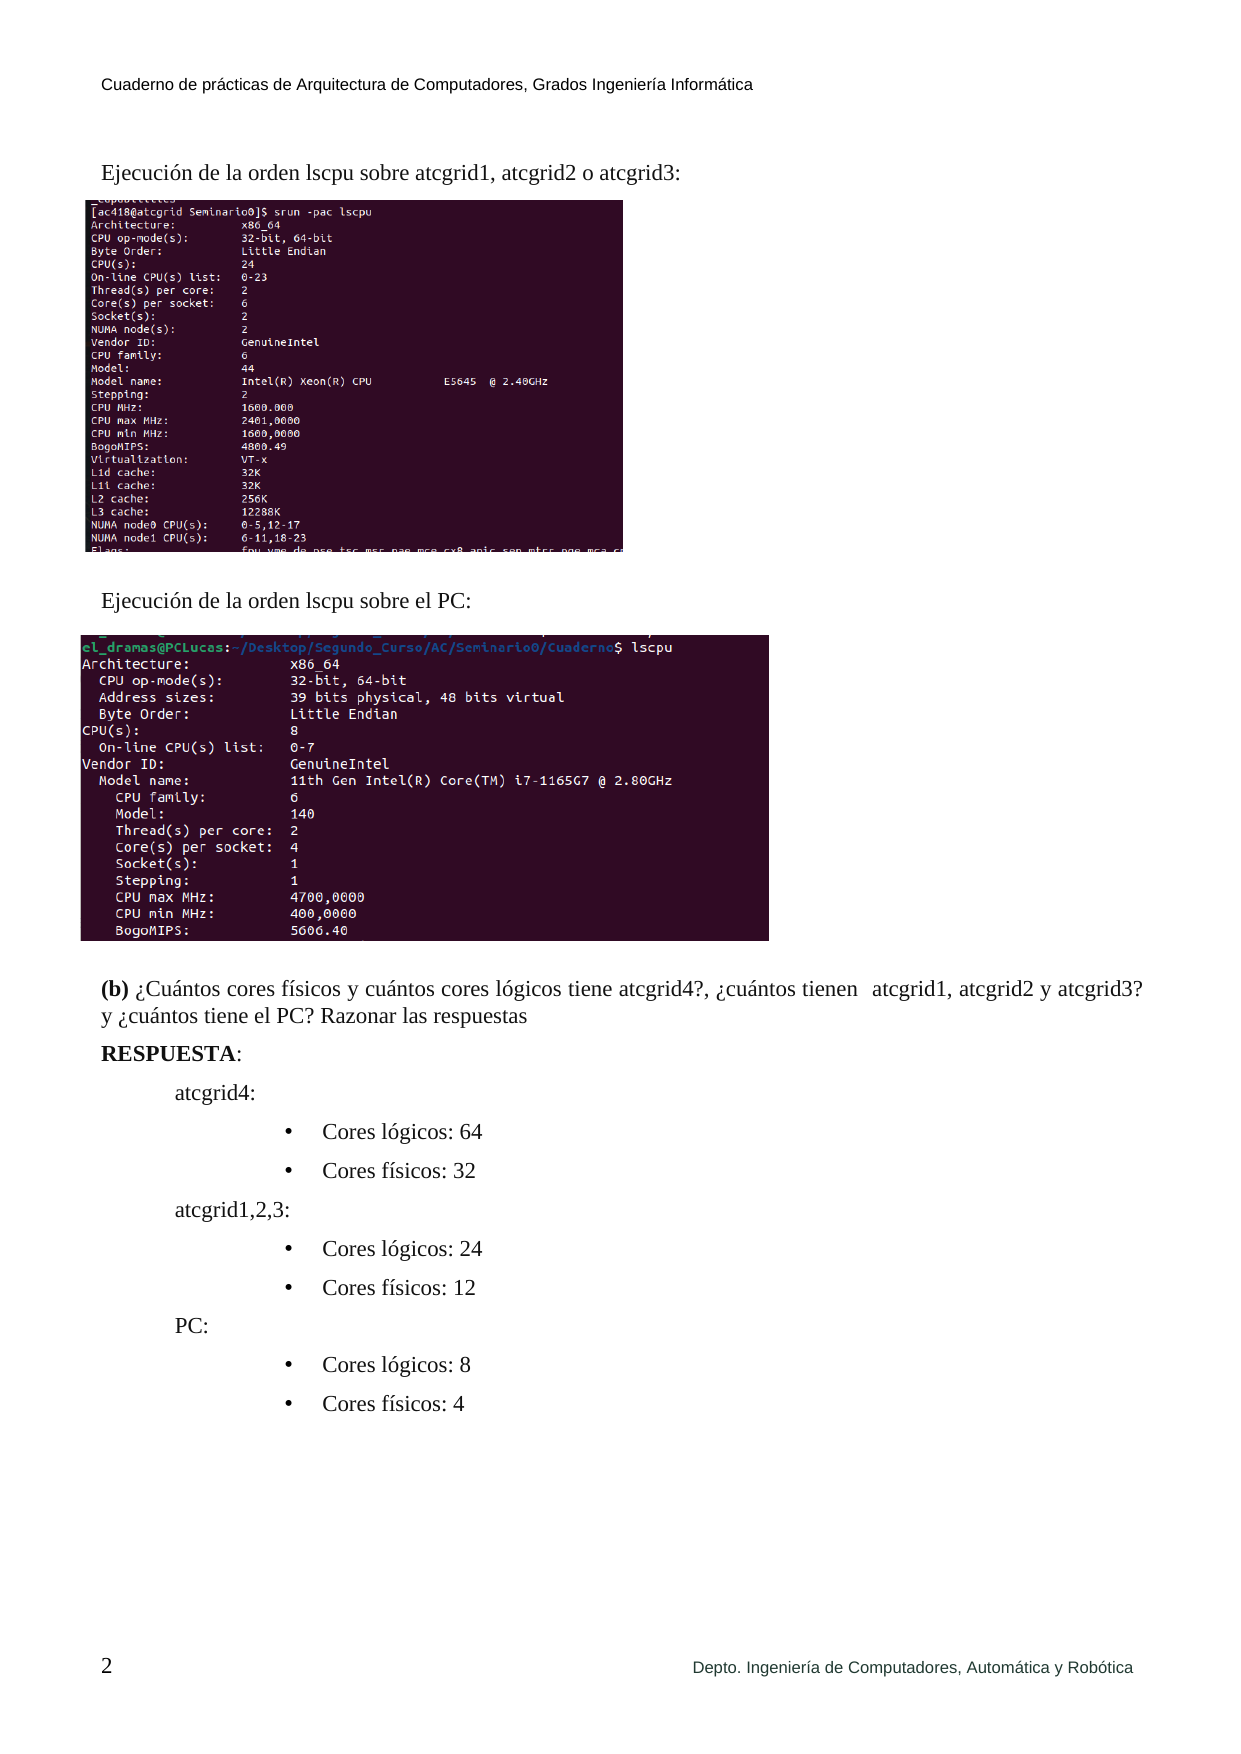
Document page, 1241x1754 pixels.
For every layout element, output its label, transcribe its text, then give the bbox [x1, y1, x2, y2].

list Cores físicos: 12 [284, 1274, 1143, 1300]
list Cores lógicos: 8 [284, 1351, 1143, 1378]
list Cores físicos: 32 [284, 1157, 1143, 1183]
picture [85, 200, 623, 552]
text (b) ¿Cuántos cores físicos y cuántos cores lógicos tiene atcgrid4?, ¿cuántos tienen atcgrid1, atcgrid2 y atcgrid3? y ¿cuántos tiene el PC? Razonar las respuestas [101, 975, 1143, 1028]
picture [80, 635, 769, 941]
list atcgrid1,2,3: [174, 1196, 1143, 1222]
list Ejecución de la orden lscpu sobre el PC: [101, 587, 1143, 613]
list atcgrid4: [174, 1079, 1143, 1106]
list Ejecución de la orden lscpu sobre atcgrid1, atcgrid2 o atcgrid3: [101, 159, 1143, 186]
list PC: [174, 1312, 1143, 1339]
list Cores lógicos: 24 [284, 1235, 1143, 1261]
list Cores físicos: 4 [284, 1390, 1143, 1417]
list RESPUESTA: [101, 1041, 1143, 1067]
list Cores lógicos: 64 [284, 1118, 1143, 1144]
